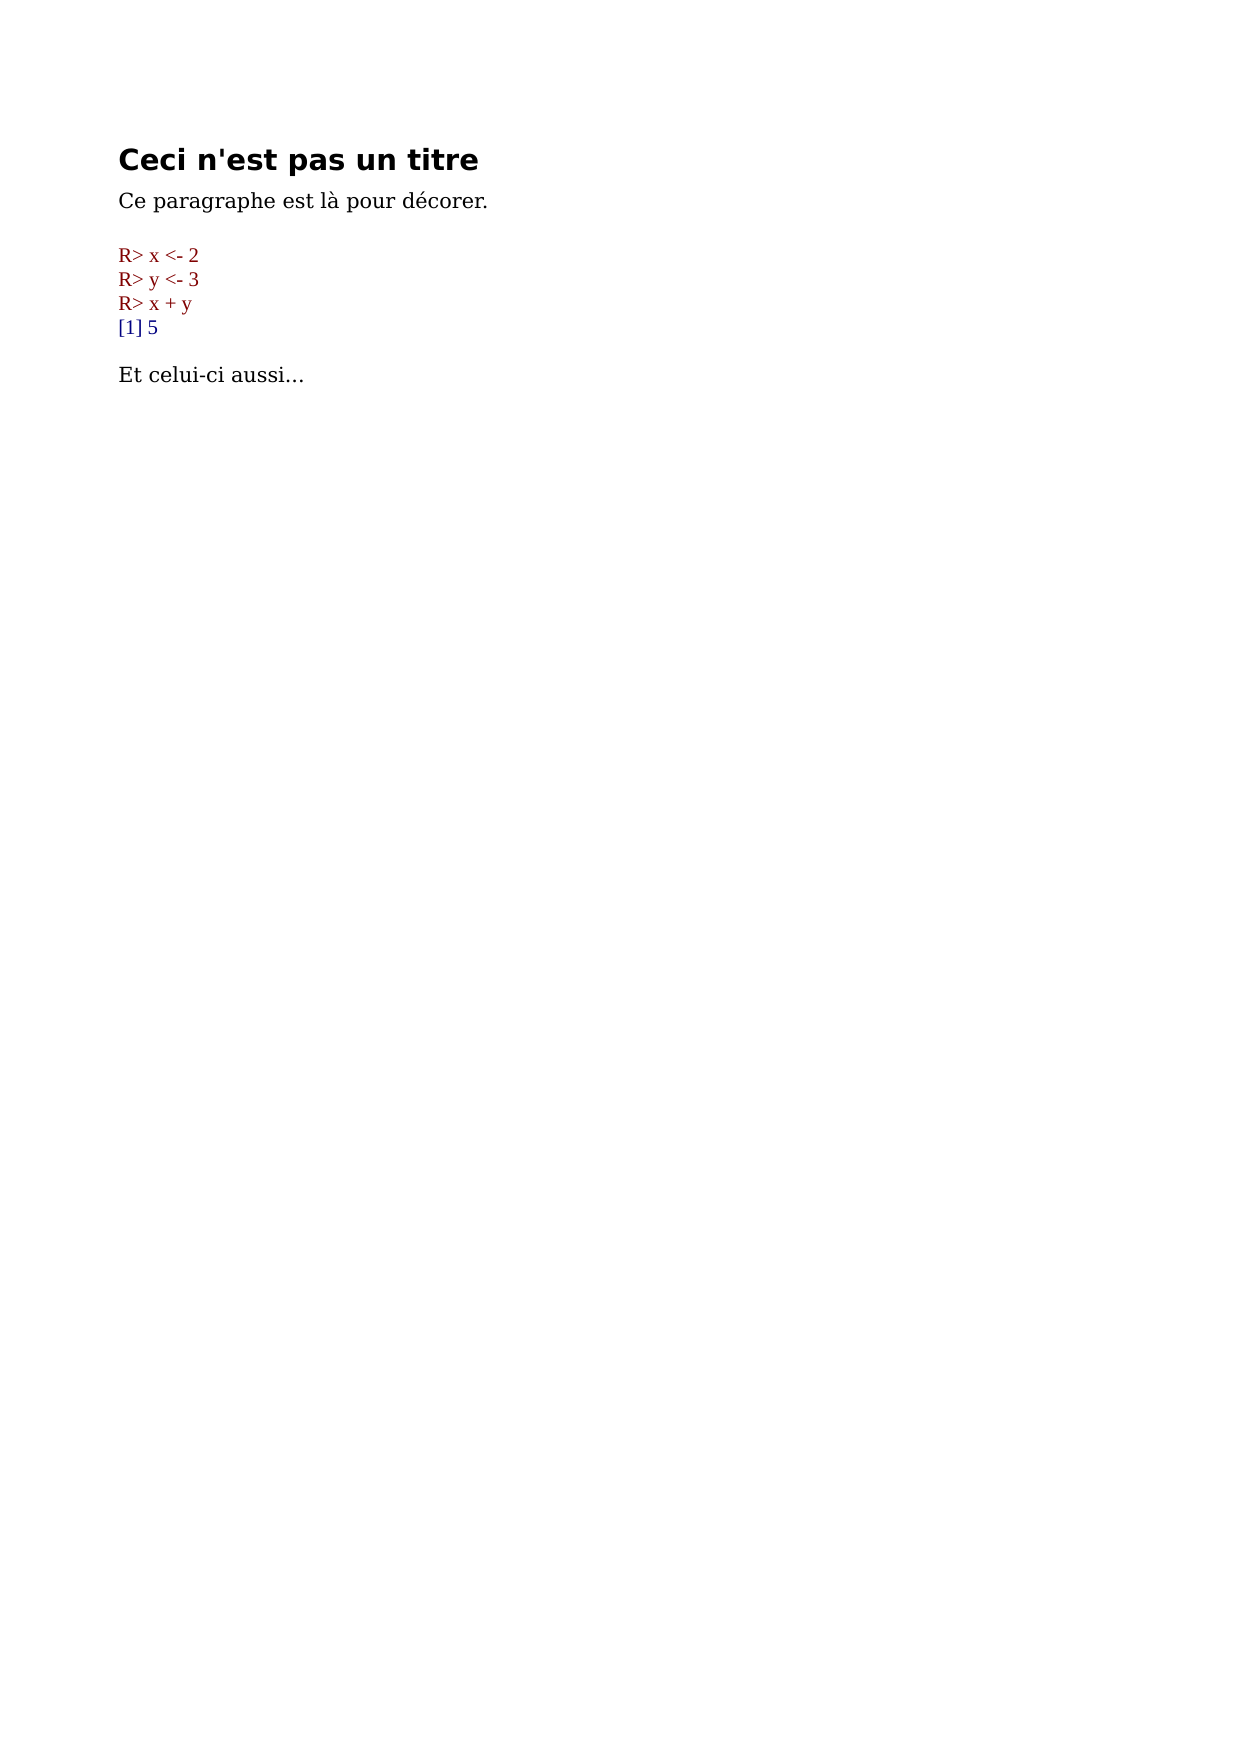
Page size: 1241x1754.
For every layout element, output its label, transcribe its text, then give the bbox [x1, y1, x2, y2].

text R> x <- 2 [118, 243, 1122, 267]
text Et celui-ci aussi... [118, 363, 1122, 387]
text [1] 5 [118, 315, 1122, 339]
text Ce paragraphe est là pour décorer. [118, 189, 1122, 214]
text R> y <- 3 [118, 267, 1122, 291]
subtitle Ceci n'est pas un titre [118, 143, 1122, 177]
text R> x + y [118, 291, 1122, 315]
